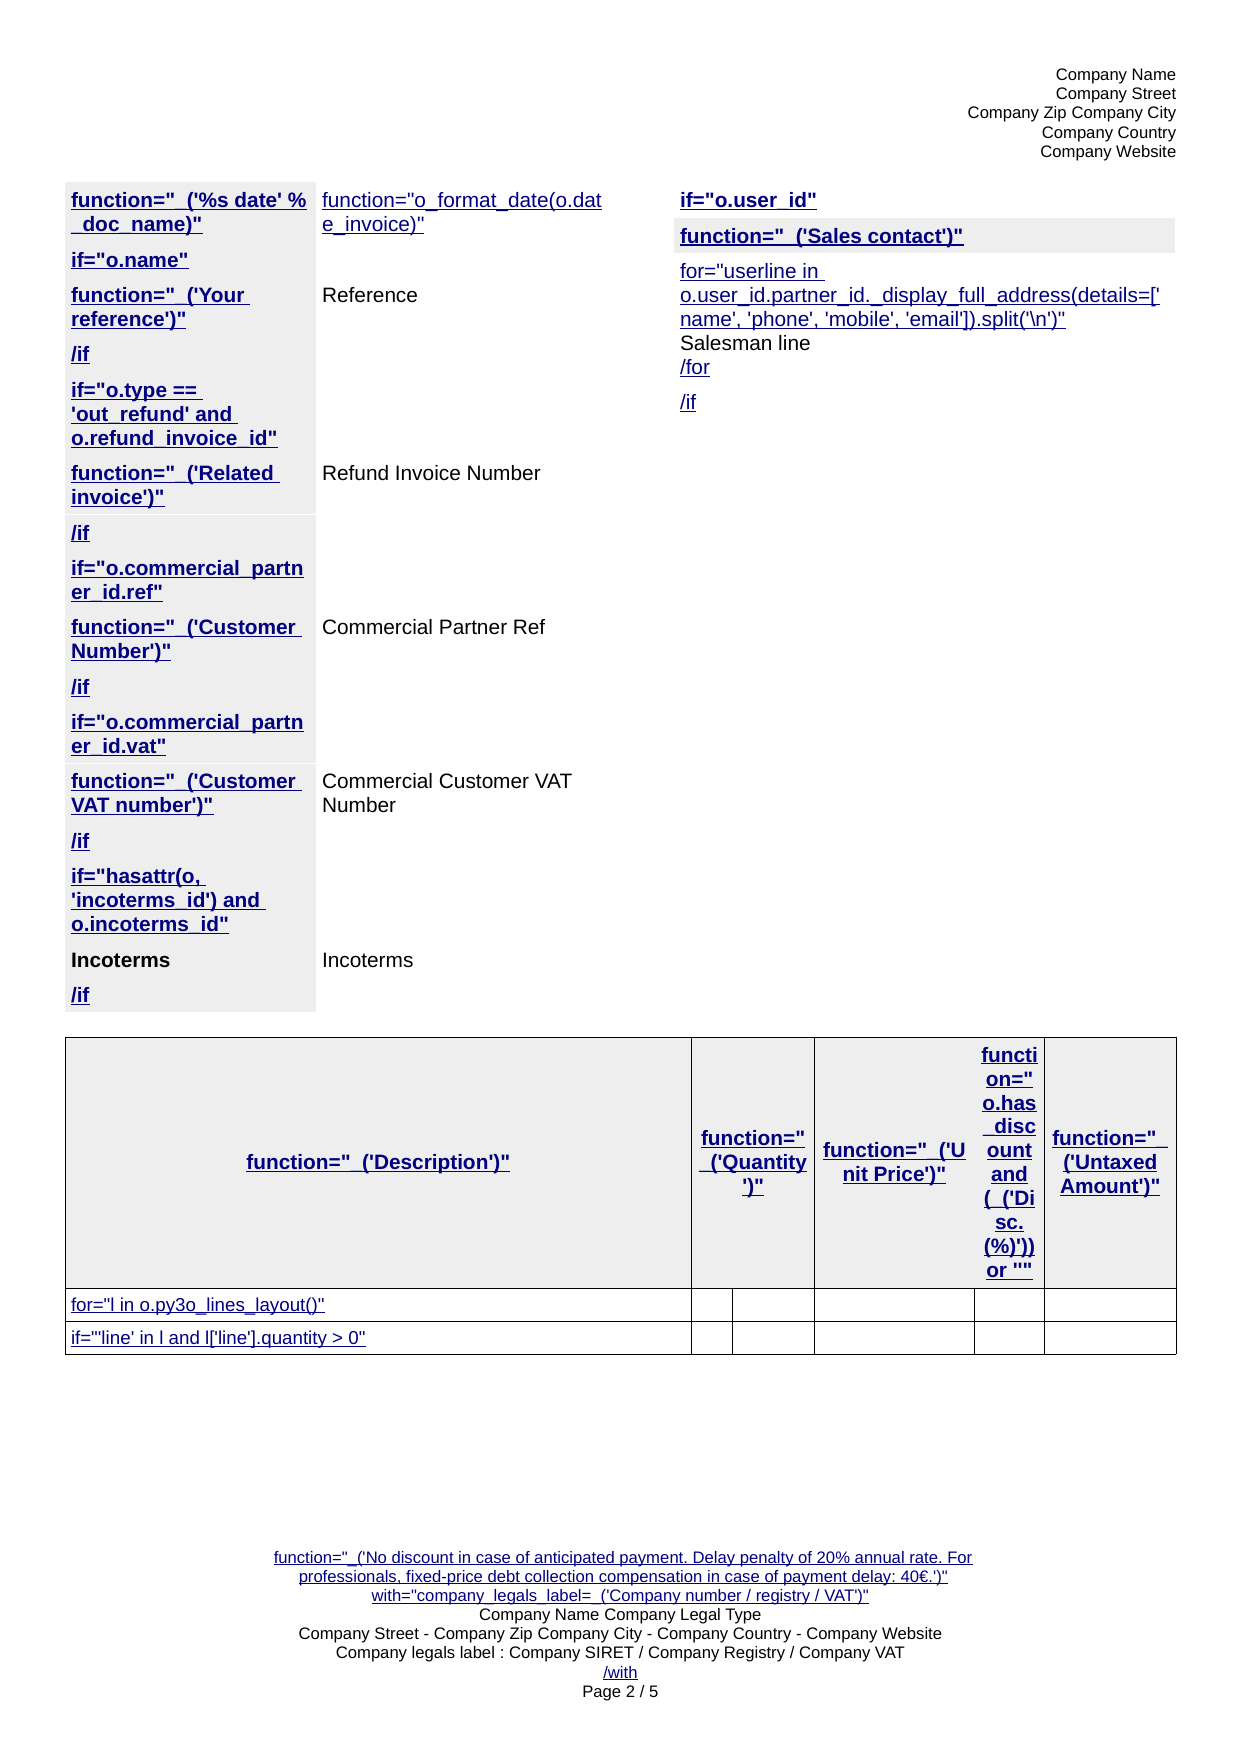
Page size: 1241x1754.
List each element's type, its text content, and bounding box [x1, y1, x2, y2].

table_header function="_('%s date' % _doc_name)" [65, 182, 316, 242]
table_cell if="o.name" [65, 242, 316, 277]
table_header function="_('Quantity')" [692, 1038, 814, 1288]
table_header function="o.has_discount and (_('Disc.(%)')) or ''" [974, 1038, 1044, 1288]
table_cell /if [65, 977, 316, 1012]
table_cell [316, 336, 608, 372]
table_cell [733, 1322, 814, 1354]
table_header function="_('Unit Price')" [815, 1038, 974, 1288]
table_cell function="_('Sales contact')" [674, 218, 1175, 253]
table_cell if="'line' in l and l['line'].quantity > 0" [66, 1322, 691, 1354]
table_cell if="hasattr(o, 'incoterms_id') and o.incoterms_id" [65, 858, 316, 942]
table_cell for="l in o.py3o_lines_layout()" [66, 1289, 691, 1321]
table_cell [316, 242, 608, 277]
table_header function="_('Untaxed Amount')" [1045, 1038, 1176, 1288]
table_header [674, 420, 1175, 1013]
table_cell [316, 669, 608, 704]
table_cell function="_('Your reference')" [65, 277, 316, 336]
table_cell [316, 515, 608, 550]
table_cell [692, 1322, 732, 1354]
table_cell function="_('Related invoice')" [65, 455, 316, 514]
table_cell Refund Invoice Number [316, 455, 608, 514]
table_cell /if [674, 384, 1175, 420]
table_cell [975, 1289, 1044, 1321]
table_cell [733, 1289, 814, 1321]
table_cell if="o.type == 'out_refund' and o.refund_invoice_id" [65, 372, 316, 455]
table_cell Commercial Customer VAT Number [316, 764, 608, 823]
table_cell [975, 1322, 1044, 1354]
table_cell [815, 1322, 974, 1354]
table_cell for="userline in o.user_id.partner_id._display_full_address(details=['name', 'phone', 'mobile', 'email']).split('\n')" Salesman line /for [674, 253, 1175, 384]
table_cell [1045, 1322, 1176, 1354]
table_cell [1045, 1289, 1176, 1321]
table_cell /if [65, 515, 316, 550]
table_cell /if [65, 823, 316, 858]
table_cell if="o.commercial_partner_id.ref" [65, 550, 316, 609]
table_cell function="_('Customer Number')" [65, 609, 316, 669]
table_cell [316, 550, 608, 609]
table_cell [316, 704, 608, 763]
table_cell Incoterms [65, 942, 316, 977]
table_cell Incoterms [316, 942, 608, 977]
table_header [608, 182, 674, 1013]
table_cell [316, 372, 608, 455]
table_cell Commercial Partner Ref [316, 609, 608, 669]
table_header if="o.user_id" [674, 182, 1175, 218]
table_cell /if [65, 336, 316, 372]
table_cell if="o.commercial_partner_id.vat" [65, 704, 316, 763]
table_cell [692, 1289, 732, 1321]
table_cell [316, 823, 608, 858]
table_header function="o_format_date(o.date_invoice)" [316, 182, 608, 242]
table_cell /if [65, 669, 316, 704]
table_header function="_('Description')" [66, 1038, 691, 1288]
table_cell Reference [316, 277, 608, 336]
table_cell [815, 1289, 974, 1321]
table_cell [316, 977, 608, 1012]
table_cell function="_('Customer VAT number')" [65, 764, 316, 823]
table_cell [316, 858, 608, 942]
